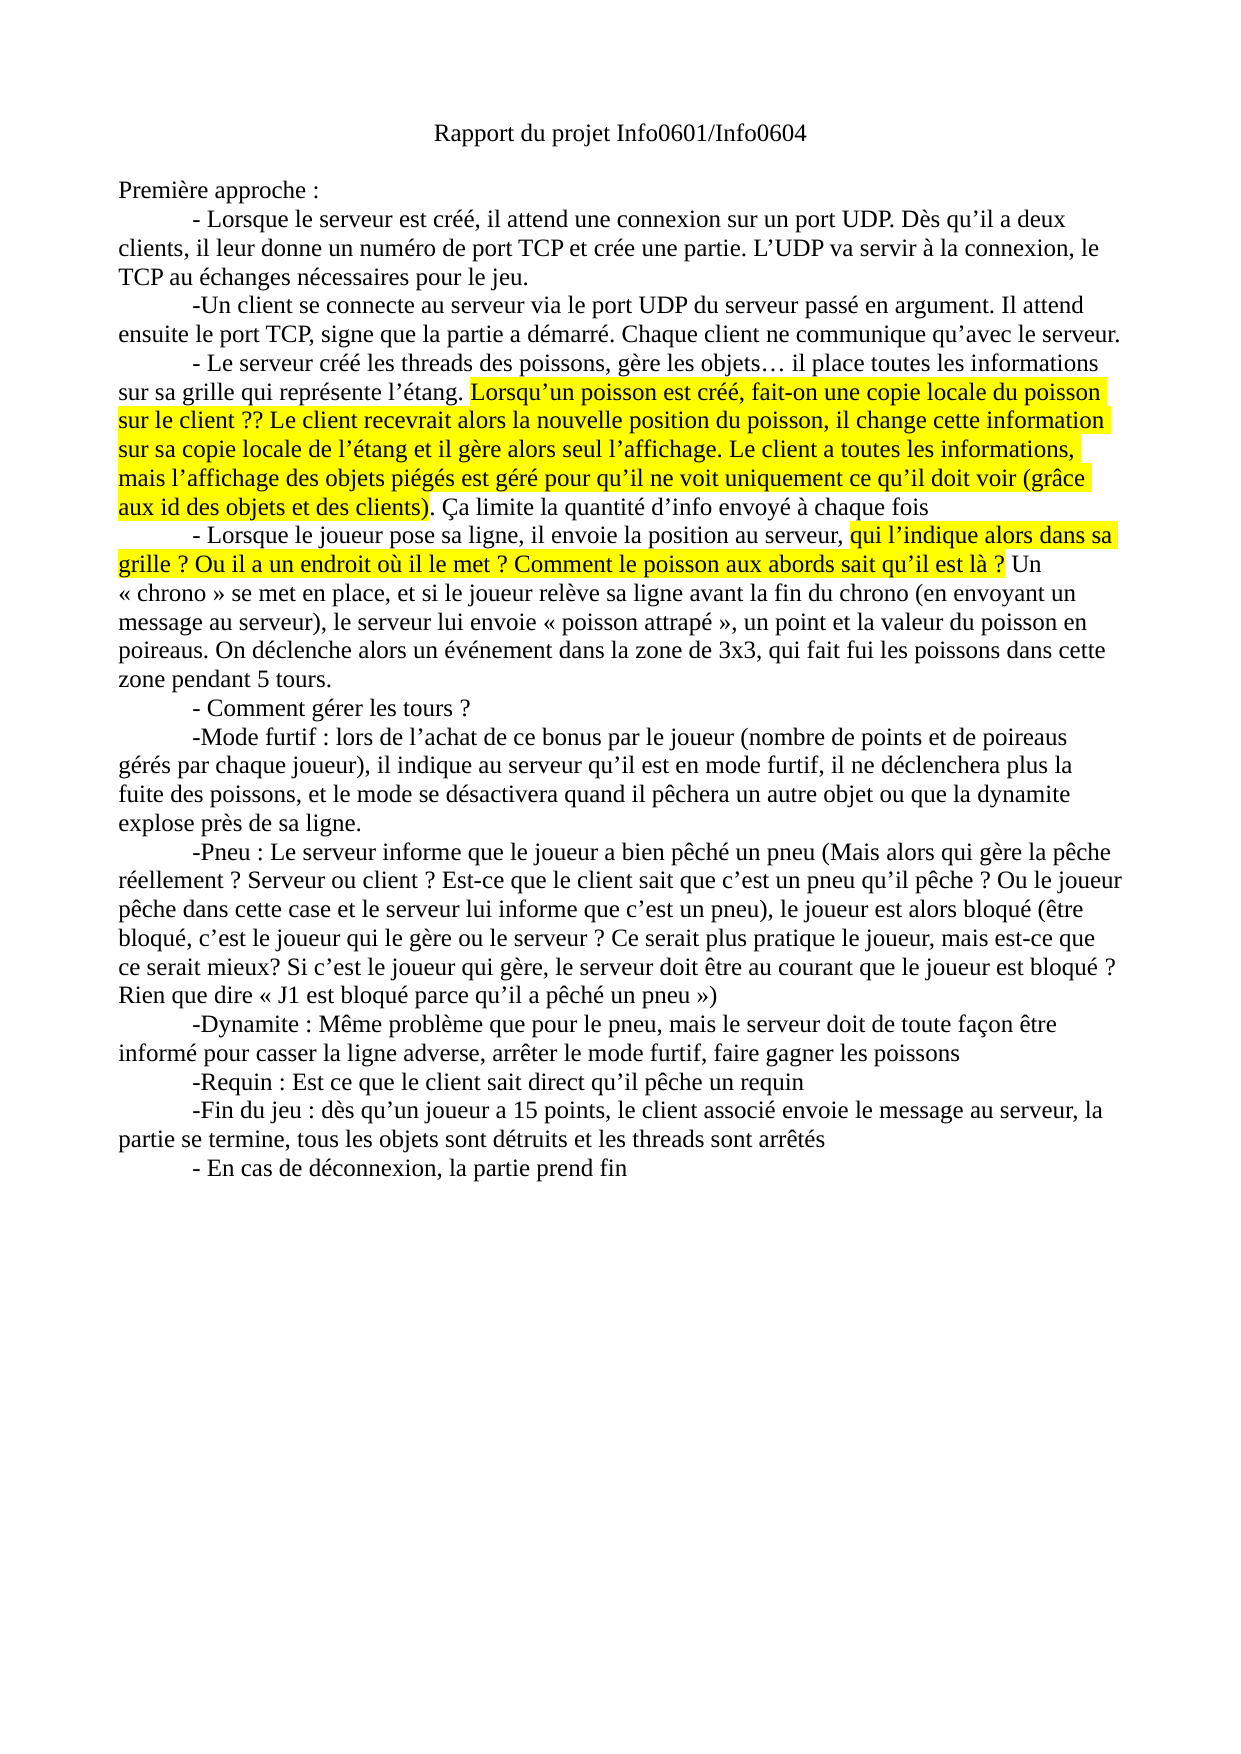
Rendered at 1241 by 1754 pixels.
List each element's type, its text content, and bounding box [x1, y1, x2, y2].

text -Dynamite : Même problème que pour le pneu, mais le serveur doit de toute façon être informé pour casser la ligne adverse, arrêter le mode furtif, faire gagner les poissons [118, 1009, 1122, 1067]
text - Le serveur créé les threads des poissons, gère les objets… il place toutes les informations sur sa grille qui représente l’étang. Lorsqu’un poisson est créé, fait-on une copie locale du poisson sur le client ?? Le client recevrait alors la nouvelle position du poisson, il change cette information sur sa copie locale de l’étang et il gère alors seul l’affichage. Le client a toutes les informations, mais l’affichage des objets piégés est géré pour qu’il ne voit uniquement ce qu’il doit voir (grâce aux id des objets et des clients). Ça limite la quantité d’info envoyé à chaque fois [118, 348, 1122, 521]
text -Mode furtif : lors de l’achat de ce bonus par le joueur (nombre de points et de poireaus gérés par chaque joueur), il indique au serveur qu’il est en mode furtif, il ne déclenchera plus la fuite des poissons, et le mode se désactivera quand il pêchera un autre objet ou que la dynamite explose près de sa ligne. [118, 722, 1122, 837]
text - Lorsque le joueur pose sa ligne, il envoie la position au serveur, qui l’indique alors dans sa grille ? Ou il a un endroit où il le met ? Comment le poisson aux abords sait qu’il est là ? Un « chrono » se met en place, et si le joueur relève sa ligne avant la fin du chrono (en envoyant un message au serveur), le serveur lui envoie « poisson attrapé », un point et la valeur du poisson en poireaus. On déclenche alors un événement dans la zone de 3x3, qui fait fui les poissons dans cette zone pendant 5 tours. [118, 521, 1122, 693]
text Rapport du projet Info0601/Info0604 [118, 118, 1122, 147]
text - Lorsque le serveur est créé, il attend une connexion sur un port UDP. Dès qu’il a deux clients, il leur donne un numéro de port TCP et crée une partie. L’UDP va servir à la connexion, le TCP au échanges nécessaires pour le jeu. [118, 204, 1122, 291]
text - Comment gérer les tours ? [118, 693, 1122, 722]
text - En cas de déconnexion, la partie prend fin [118, 1153, 1122, 1182]
text -Pneu : Le serveur informe que le joueur a bien pêché un pneu (Mais alors qui gère la pêche réellement ? Serveur ou client ? Est-ce que le client sait que c’est un pneu qu’il pêche ? Ou le joueur pêche dans cette case et le serveur lui informe que c’est un pneu), le joueur est alors bloqué (être bloqué, c’est le joueur qui le gère ou le serveur ? Ce serait plus pratique le joueur, mais est-ce que ce serait mieux? Si c’est le joueur qui gère, le serveur doit être au courant que le joueur est bloqué ? Rien que dire « J1 est bloqué parce qu’il a pêché un pneu ») [118, 837, 1122, 1009]
text -Un client se connecte au serveur via le port UDP du serveur passé en argument. Il attend ensuite le port TCP, signe que la partie a démarré. Chaque client ne communique qu’avec le serveur. [118, 291, 1122, 348]
text Première approche : [118, 176, 1122, 204]
text -Requin : Est ce que le client sait direct qu’il pêche un requin [118, 1067, 1122, 1096]
text -Fin du jeu : dès qu’un joueur a 15 points, le client associé envoie le message au serveur, la partie se termine, tous les objets sont détruits et les threads sont arrêtés [118, 1096, 1122, 1153]
